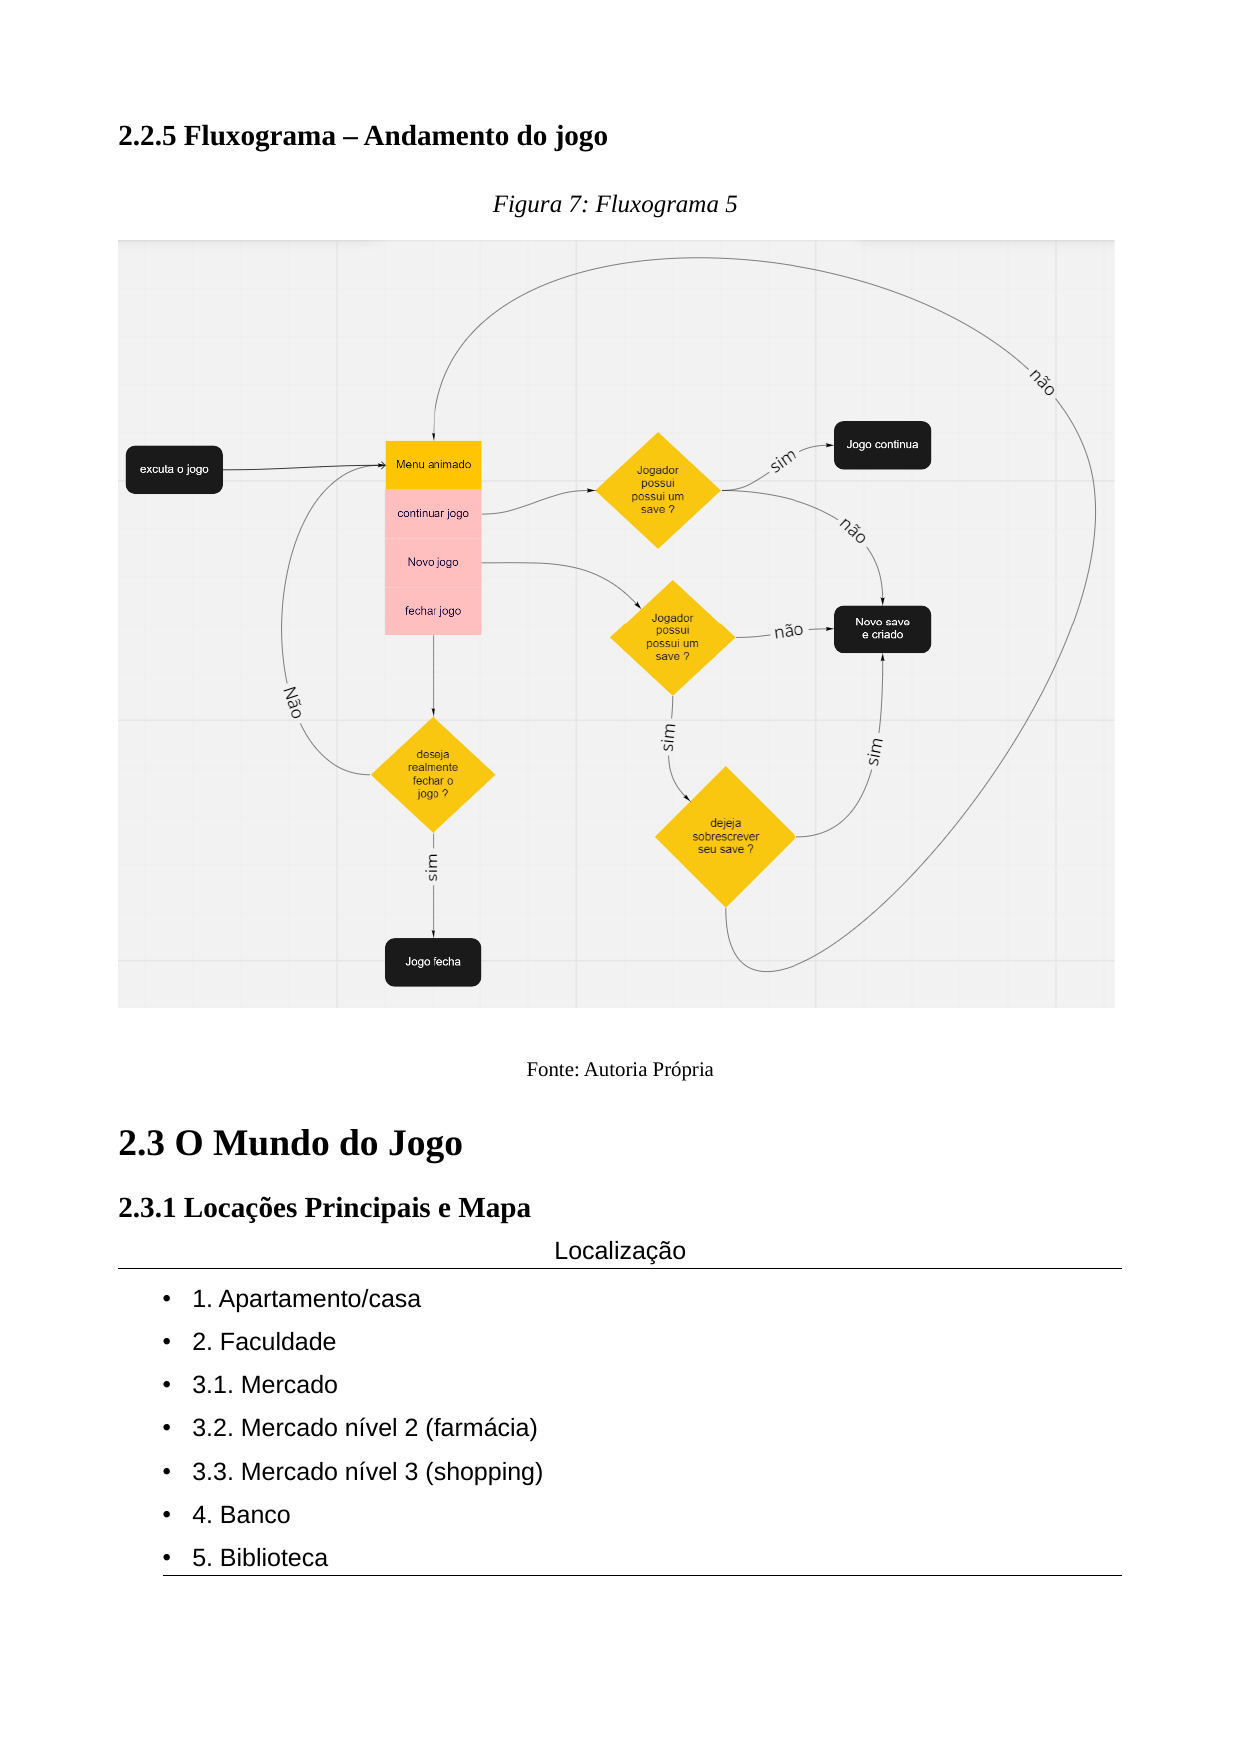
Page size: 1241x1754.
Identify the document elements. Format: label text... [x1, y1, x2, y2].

text Fonte: Autoria Própria [118, 1057, 1122, 1081]
list 2. Faculdade [162, 1327, 1122, 1356]
subtitle 2.2.5 Fluxograma – Andamento do jogo [118, 118, 1122, 152]
list 3.3. Mercado nível 3 (shopping) [162, 1457, 1122, 1486]
text Localização [118, 1236, 1122, 1268]
list 5. Biblioteca [162, 1543, 1122, 1576]
list 3.1. Mercado [162, 1370, 1122, 1399]
list 4. Banco [162, 1500, 1122, 1529]
picture [118, 240, 1115, 1008]
list 3.2. Mercado nível 2 (farmácia) [162, 1413, 1122, 1442]
list 1. Apartamento/casa [162, 1284, 1122, 1313]
text Figura 7: Fluxograma 5 [118, 189, 1114, 218]
subtitle 2.3 O Mundo do Jogo [118, 1120, 1122, 1163]
subtitle 2.3.1 Locações Principais e Mapa [118, 1190, 1122, 1224]
